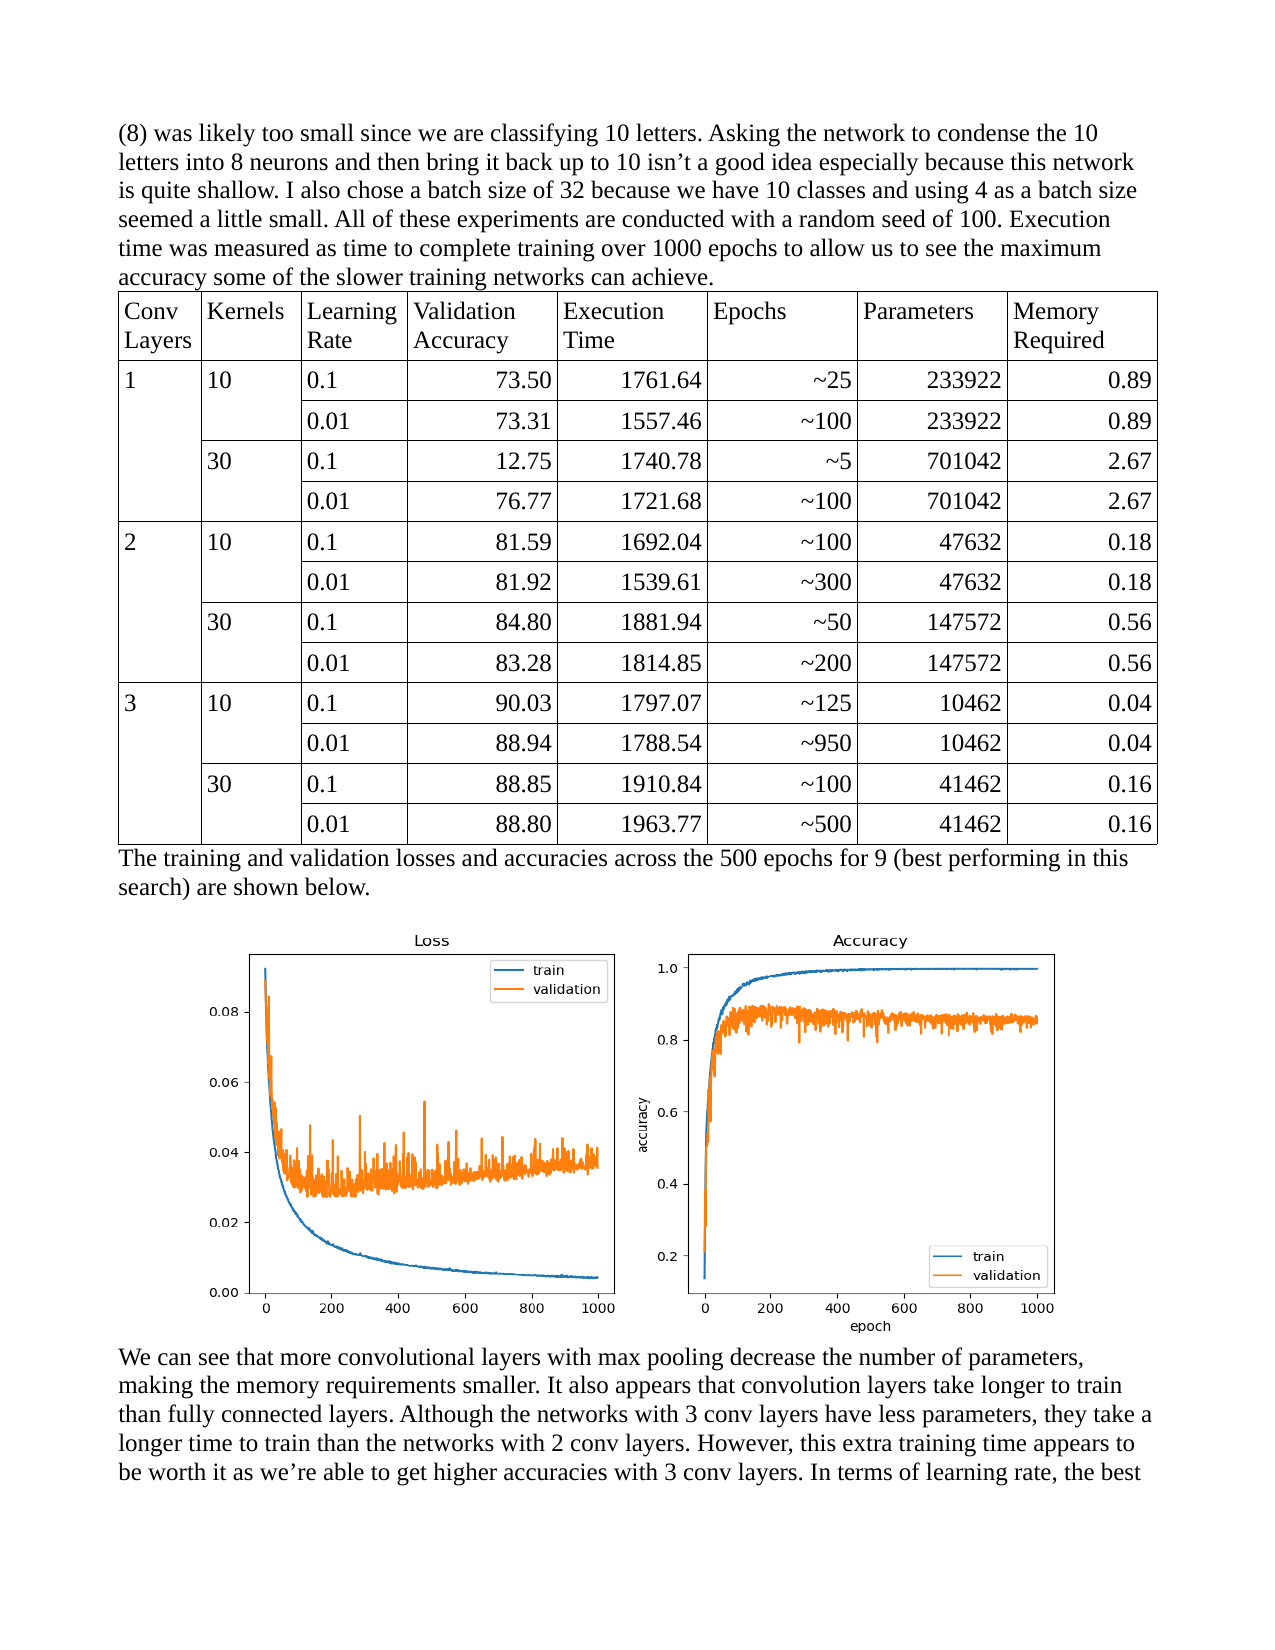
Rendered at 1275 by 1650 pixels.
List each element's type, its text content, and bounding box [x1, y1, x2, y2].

table_cell 88.80 [408, 804, 557, 843]
table_cell 1814.85 [558, 643, 707, 682]
table_cell 0.89 [1008, 361, 1157, 400]
table_cell 12.75 [408, 441, 557, 481]
table_cell 0.01 [302, 804, 407, 843]
table_cell 76.77 [408, 482, 557, 521]
table_cell ~500 [708, 804, 857, 843]
table_cell 88.85 [408, 764, 557, 803]
table_cell 1797.07 [558, 683, 707, 722]
table_header Conv Layers [119, 292, 201, 360]
table_cell 1721.68 [558, 482, 707, 521]
table_cell 233922 [858, 361, 1007, 400]
table_cell 0.89 [1008, 401, 1157, 440]
table_cell 0.01 [302, 643, 407, 682]
table_cell 701042 [858, 441, 1007, 481]
table_cell 47632 [858, 522, 1007, 561]
table_cell 233922 [858, 401, 1007, 440]
table_cell 81.92 [408, 562, 557, 602]
table_cell 701042 [858, 482, 1007, 521]
table_cell 0.1 [302, 522, 407, 561]
table_cell 73.31 [408, 401, 557, 440]
table_header Epochs [708, 292, 857, 360]
table_cell 0.1 [302, 361, 407, 400]
table_cell 0.16 [1008, 764, 1157, 803]
table_cell 41462 [858, 764, 1007, 803]
table_cell 41462 [858, 804, 1007, 843]
table_cell 10462 [858, 683, 1007, 722]
table_cell ~200 [708, 643, 857, 682]
picture [118, 901, 1157, 1342]
table_cell 30 [202, 764, 301, 843]
table_cell ~100 [708, 401, 857, 440]
table_cell 0.56 [1008, 603, 1157, 642]
table_cell 81.59 [408, 522, 557, 561]
table_cell 2.67 [1008, 441, 1157, 481]
table_cell ~125 [708, 683, 857, 722]
text The training and validation losses and accuracies across the 500 epochs for 9 (best performing in this search) are shown below. [118, 845, 1157, 901]
table_cell 30 [202, 603, 301, 682]
text (8) was likely too small since we are classifying 10 letters. Asking the network to condense the 10 letters into 8 neurons and then bring it back up to 10 isn’t a good idea especially because this network is quite shallow. I also chose a batch size of 32 because we have 10 classes and using 4 as a batch size seemed a little small. All of these experiments are conducted with a random seed of 100. Execution time was measured as time to complete training over 1000 epochs to allow us to see the maximum accuracy some of the slower training networks can achieve. [118, 118, 1157, 291]
table_cell 1557.46 [558, 401, 707, 440]
table_cell 1788.54 [558, 724, 707, 763]
table_cell 1 [119, 361, 201, 521]
table_cell 1761.64 [558, 361, 707, 400]
table_cell 0.56 [1008, 643, 1157, 682]
table_cell ~300 [708, 562, 857, 602]
table_header Execution Time [558, 292, 707, 360]
table_cell 0.1 [302, 441, 407, 481]
table_cell 0.04 [1008, 724, 1157, 763]
table_cell 84.80 [408, 603, 557, 642]
table_cell 2 [119, 522, 201, 682]
table_cell 73.50 [408, 361, 557, 400]
table_header Memory Required [1008, 292, 1157, 360]
table_cell 83.28 [408, 643, 557, 682]
table_cell 0.01 [302, 562, 407, 602]
table_cell 10 [202, 522, 301, 602]
table_cell 0.18 [1008, 562, 1157, 602]
table_cell 1539.61 [558, 562, 707, 602]
text We can see that more convolutional layers with max pooling decrease the number of parameters, making the memory requirements smaller. It also appears that convolution layers take longer to train than fully connected layers. Although the networks with 3 conv layers have less parameters, they take a longer time to train than the networks with 2 conv layers. However, this extra training time appears to be worth it as we’re able to get higher accuracies with 3 conv layers. In terms of learning rate, the best [118, 1342, 1157, 1486]
table_cell 88.94 [408, 724, 557, 763]
table_cell 47632 [858, 562, 1007, 602]
table_header Kernels [202, 292, 301, 360]
table_cell ~100 [708, 482, 857, 521]
table_cell 3 [119, 683, 201, 843]
table_cell ~5 [708, 441, 857, 481]
table_cell ~100 [708, 764, 857, 803]
table_cell ~100 [708, 522, 857, 561]
table_cell 0.01 [302, 401, 407, 440]
table_cell 1881.94 [558, 603, 707, 642]
table_cell 0.01 [302, 482, 407, 521]
table_cell 1910.84 [558, 764, 707, 803]
table_cell ~950 [708, 724, 857, 763]
table_cell 10 [202, 361, 301, 440]
table_cell 0.16 [1008, 804, 1157, 843]
table_cell 10 [202, 683, 301, 763]
table_cell 1740.78 [558, 441, 707, 481]
table_cell 0.1 [302, 603, 407, 642]
table_cell 10462 [858, 724, 1007, 763]
table_header Parameters [858, 292, 1007, 360]
table_cell 1963.77 [558, 804, 707, 843]
table_cell 0.1 [302, 683, 407, 722]
table_cell ~25 [708, 361, 857, 400]
table_cell 90.03 [408, 683, 557, 722]
table_cell ~50 [708, 603, 857, 642]
table_cell 0.1 [302, 764, 407, 803]
table_cell 0.04 [1008, 683, 1157, 722]
table_cell 30 [202, 441, 301, 521]
table_cell 1692.04 [558, 522, 707, 561]
table_cell 147572 [858, 603, 1007, 642]
table_cell 2.67 [1008, 482, 1157, 521]
table_cell 0.18 [1008, 522, 1157, 561]
table_cell 147572 [858, 643, 1007, 682]
table_cell 0.01 [302, 724, 407, 763]
table_header Validation Accuracy [408, 292, 557, 360]
table_header Learning Rate [302, 292, 407, 360]
